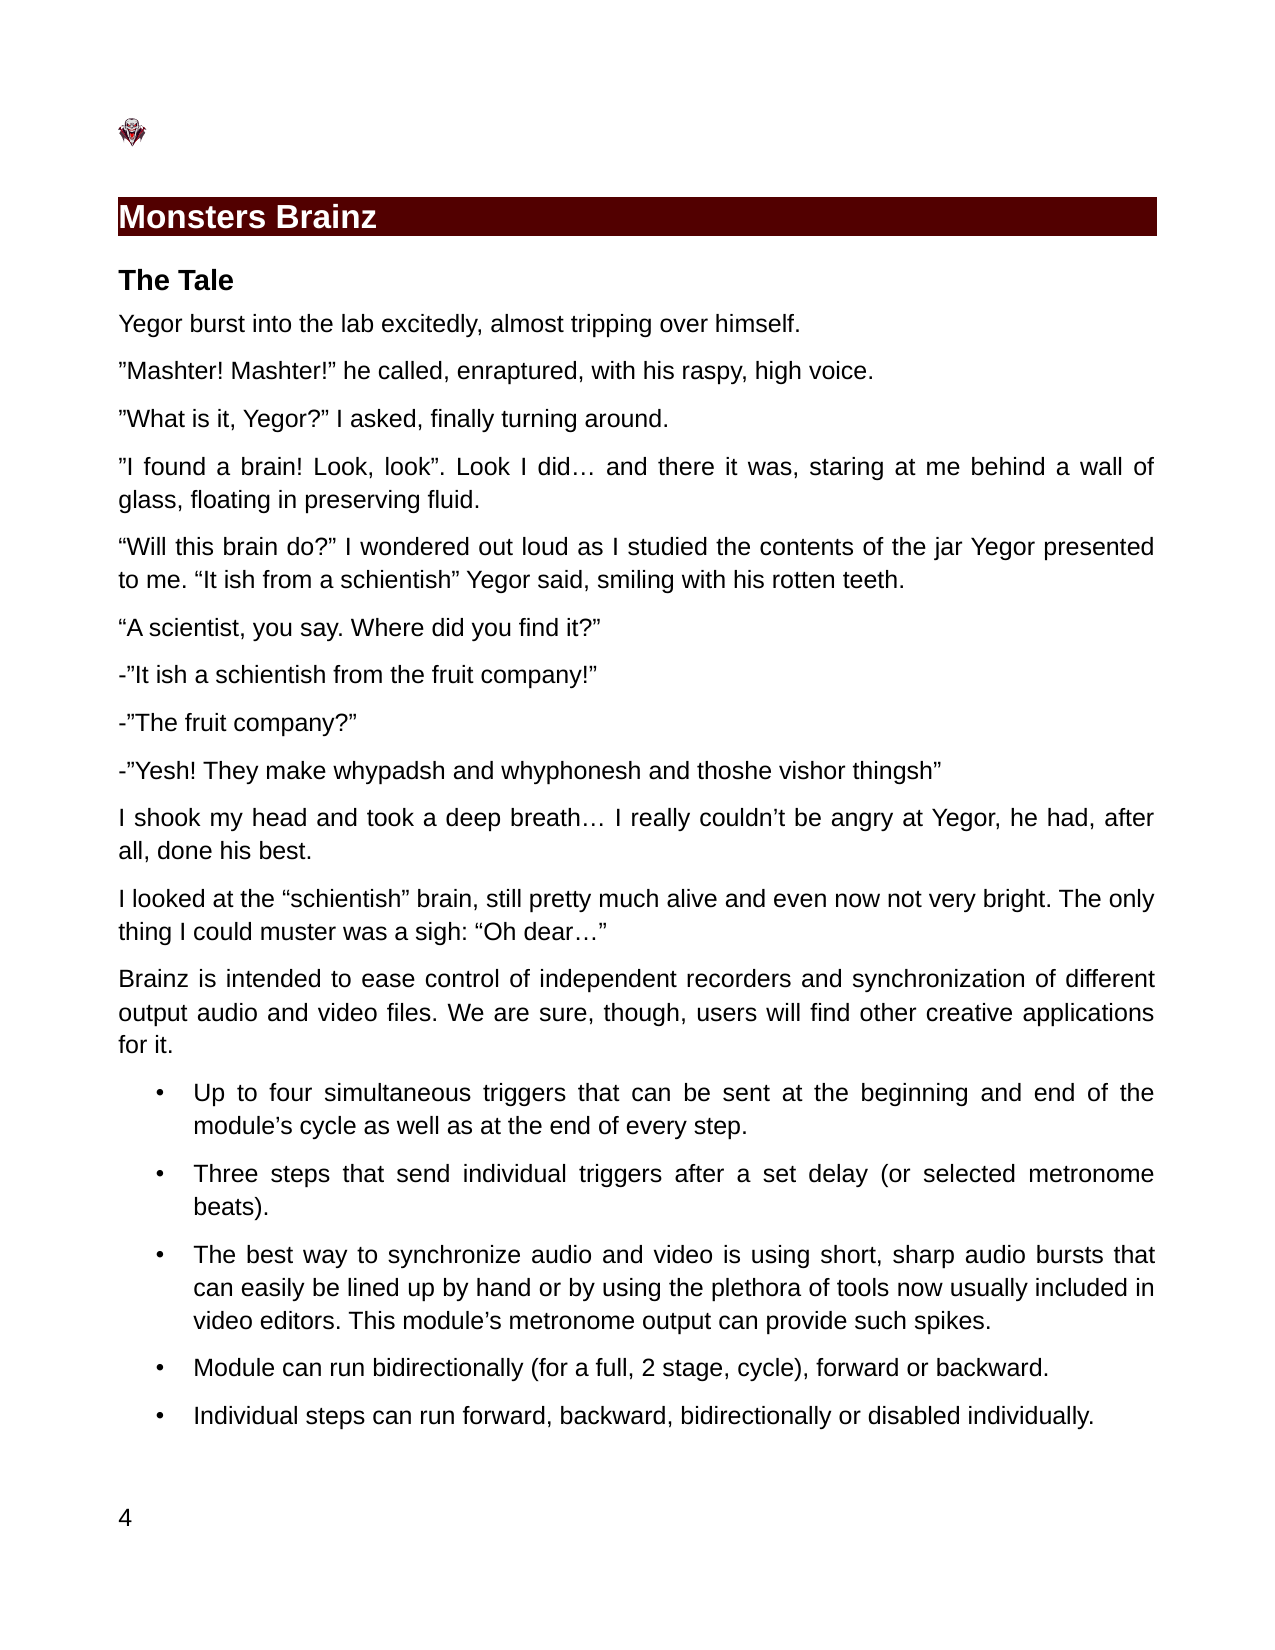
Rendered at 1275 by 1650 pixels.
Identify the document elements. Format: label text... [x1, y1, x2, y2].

list Three steps that send individual triggers after a set delay (or selected metronome beats). [156, 1159, 1157, 1221]
text ”I found a brain! Look, look”. Look I did… and there it was, staring at me behind a wall of glass, floating in preserving fluid. [118, 452, 1157, 513]
text “A scientist, you say. Where did you find it?” [118, 613, 1157, 642]
list The best way to synchronize audio and video is using short, sharp audio bursts that can easily be lined up by hand or by using the plethora of tools now usually included in video editors. This module’s metronome output can provide such spikes. [156, 1239, 1157, 1334]
list Module can run bidirectionally (for a full, 2 stage, cycle), forward or backward. [156, 1353, 1157, 1382]
text “Will this brain do?” I wondered out loud as I studied the contents of the jar Yegor presented to me. “It ish from a schientish” Yegor said, smiling with his rotten teeth. [118, 532, 1157, 594]
text -”Yesh! They make whypadsh and whyphonesh and thoshe vishor thingsh” [118, 756, 1157, 784]
subtitle The Tale [118, 263, 1157, 296]
text ”What is it, Yegor?” I asked, finally turning around. [118, 404, 1157, 433]
text ”Mashter! Mashter!” he called, enraptured, with his raspy, high voice. [118, 356, 1157, 385]
list Up to four simultaneous triggers that can be sent at the beginning and end of the module’s cycle as well as at the end of every step. [156, 1078, 1157, 1140]
text -”It ish a schientish from the fruit company!” [118, 660, 1157, 689]
text I looked at the “schientish” brain, still pretty much alive and even now not very bright. The only thing I could muster was a sigh: “Oh dear…” [118, 884, 1157, 946]
subtitle Monsters Brainz [118, 197, 1157, 236]
list Individual steps can run forward, backward, bidirectionally or disabled individually. [156, 1401, 1157, 1430]
text Brainz is intended to ease control of independent recorders and synchronization of different output audio and video files. We are sure, though, users will find other creative applications for it. [118, 964, 1157, 1059]
text -”The fruit company?” [118, 708, 1157, 737]
text Yegor burst into the lab excitedly, almost tripping over himself. [118, 309, 1157, 337]
text I shook my head and took a deep breath… I really couldn’t be angry at Yegor, he had, after all, done his best. [118, 803, 1157, 865]
